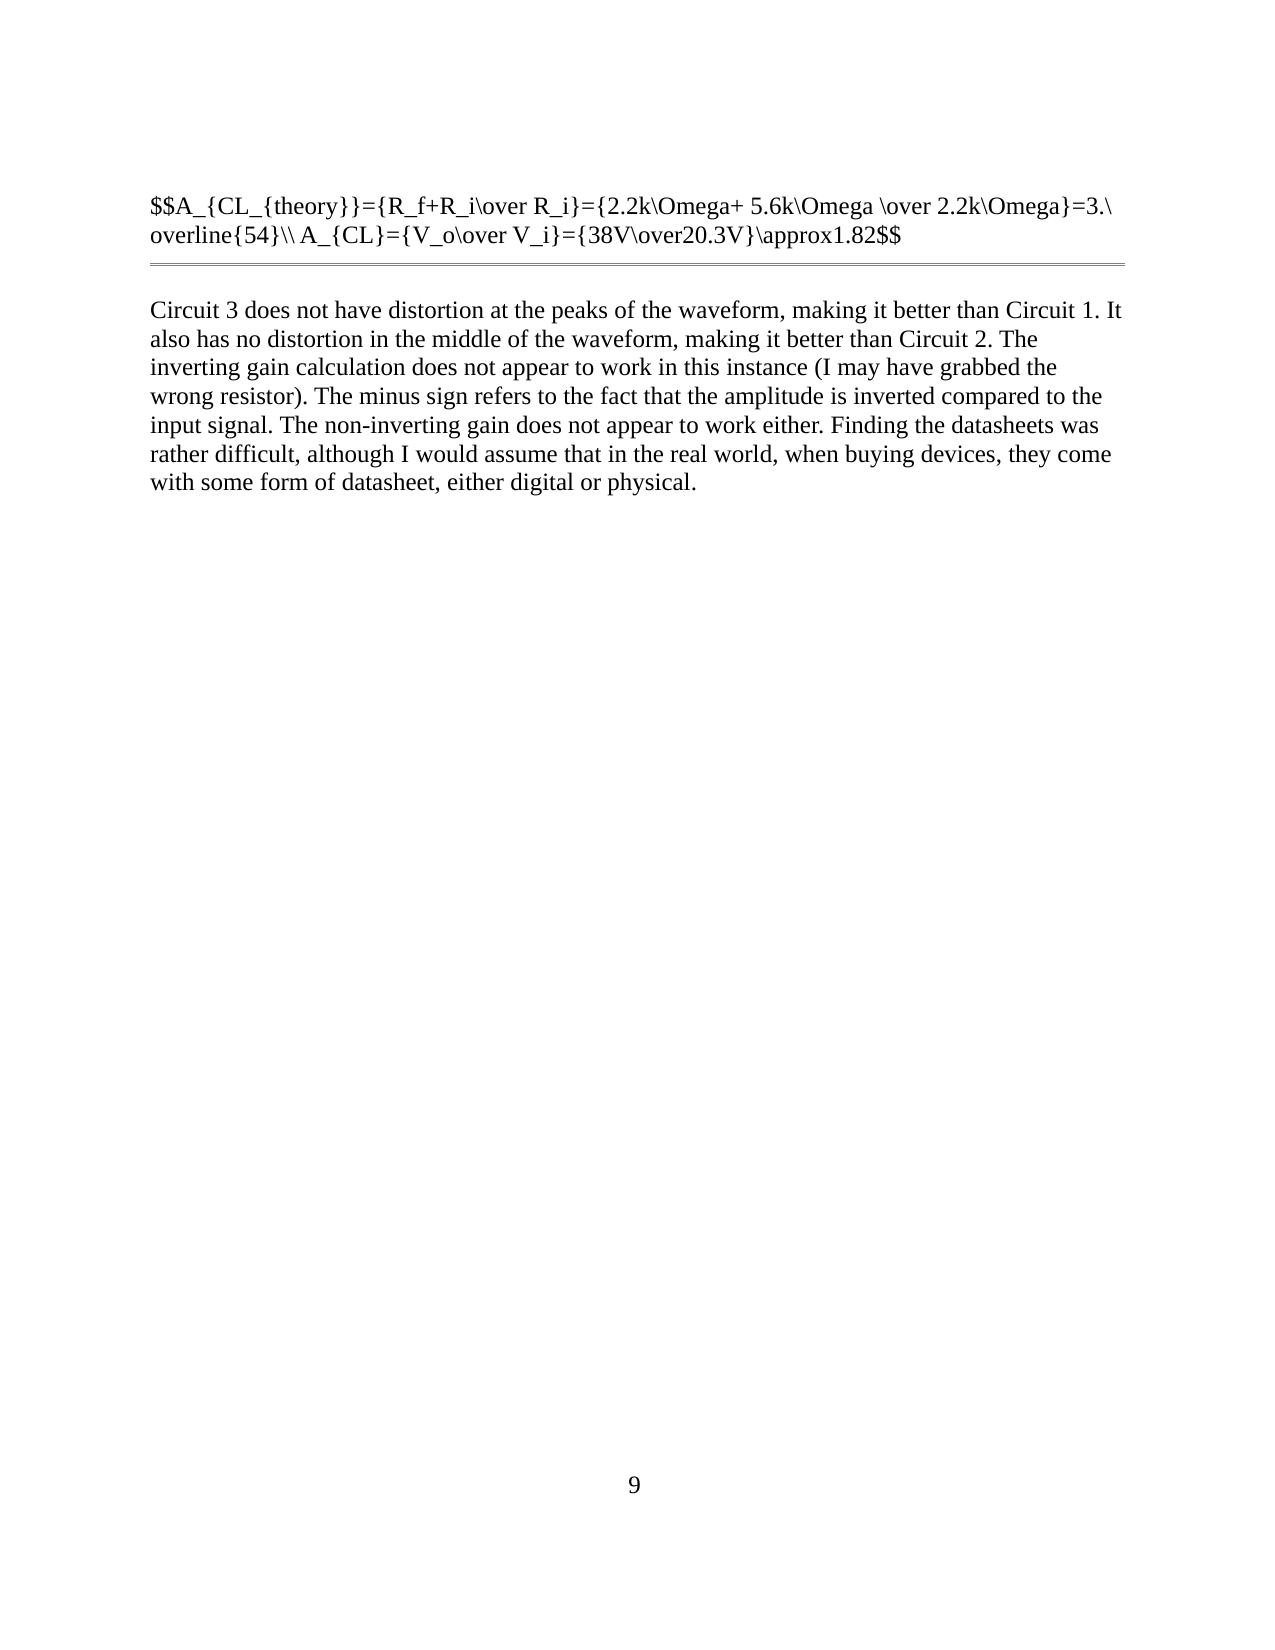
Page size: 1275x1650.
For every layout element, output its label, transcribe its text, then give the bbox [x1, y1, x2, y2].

text $$A_{CL_{theory}}={R_f+R_i\over R_i}={2.2k\Omega+ 5.6k\Omega \over 2.2k\Omega}=3.\overline{54}\\ A_{CL}={V_o\over V_i}={38V\over20.3V}\approx1.82$$ [150, 191, 1125, 249]
text Circuit 3 does not have distortion at the peaks of the waveform, making it better than Circuit 1. It also has no distortion in the middle of the waveform, making it better than Circuit 2. The inverting gain calculation does not appear to work in this instance (I may have grabbed the wrong resistor). The minus sign refers to the fact that the amplitude is inverted compared to the input signal. The non-inverting gain does not appear to work either. Finding the datasheets was rather difficult, although I would assume that in the real world, when buying devices, they come with some form of datasheet, either digital or physical. [150, 295, 1125, 496]
